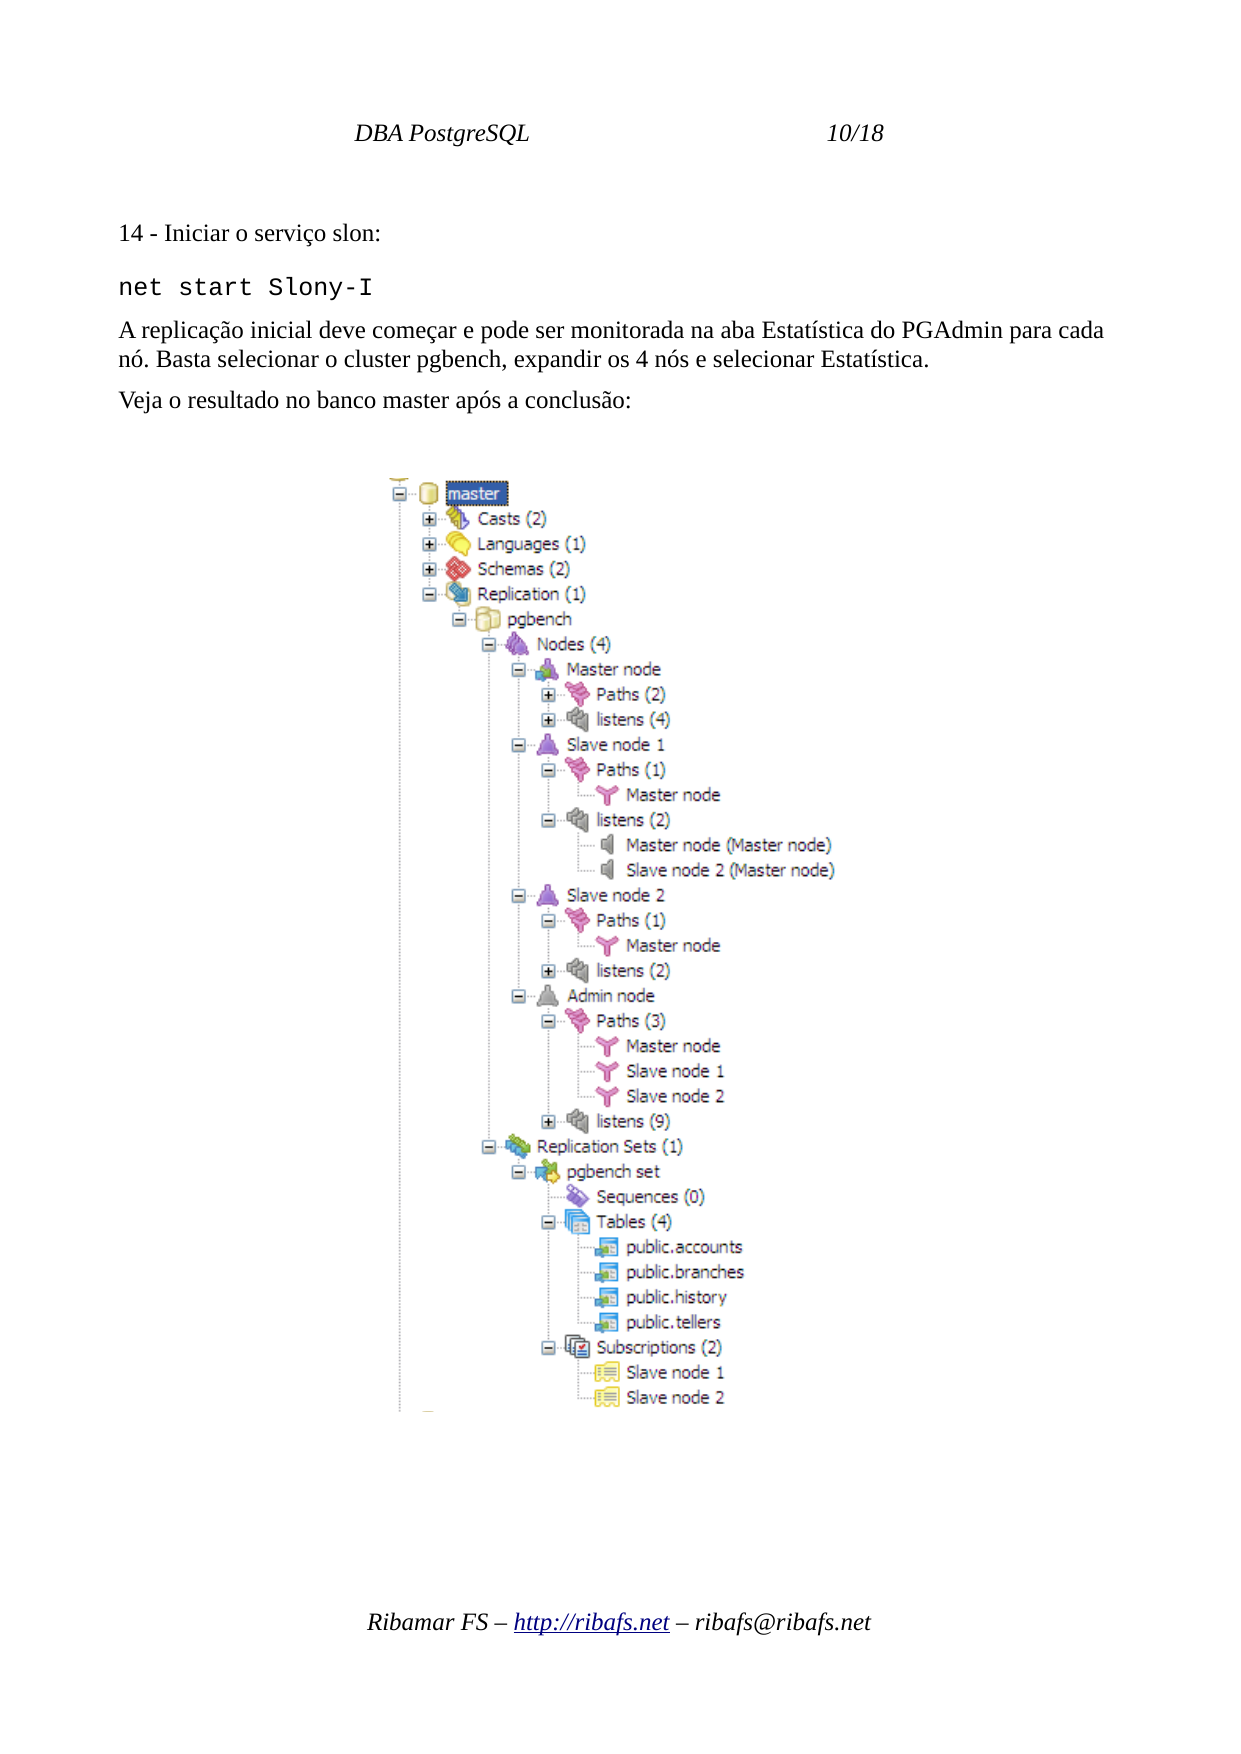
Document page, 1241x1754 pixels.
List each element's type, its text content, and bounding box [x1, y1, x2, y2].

text 14 - Iniciar o serviço slon: net start Slony-I [118, 218, 1122, 303]
text Veja o resultado no banco master após a conclusão: [118, 386, 1122, 414]
text A replicação inicial deve começar e pode ser monitorada na aba Estatística do PGAdmin para cada nó. Basta selecionar o cluster pgbench, expandir os 4 nós e selecionar Estatística. [118, 316, 1122, 373]
